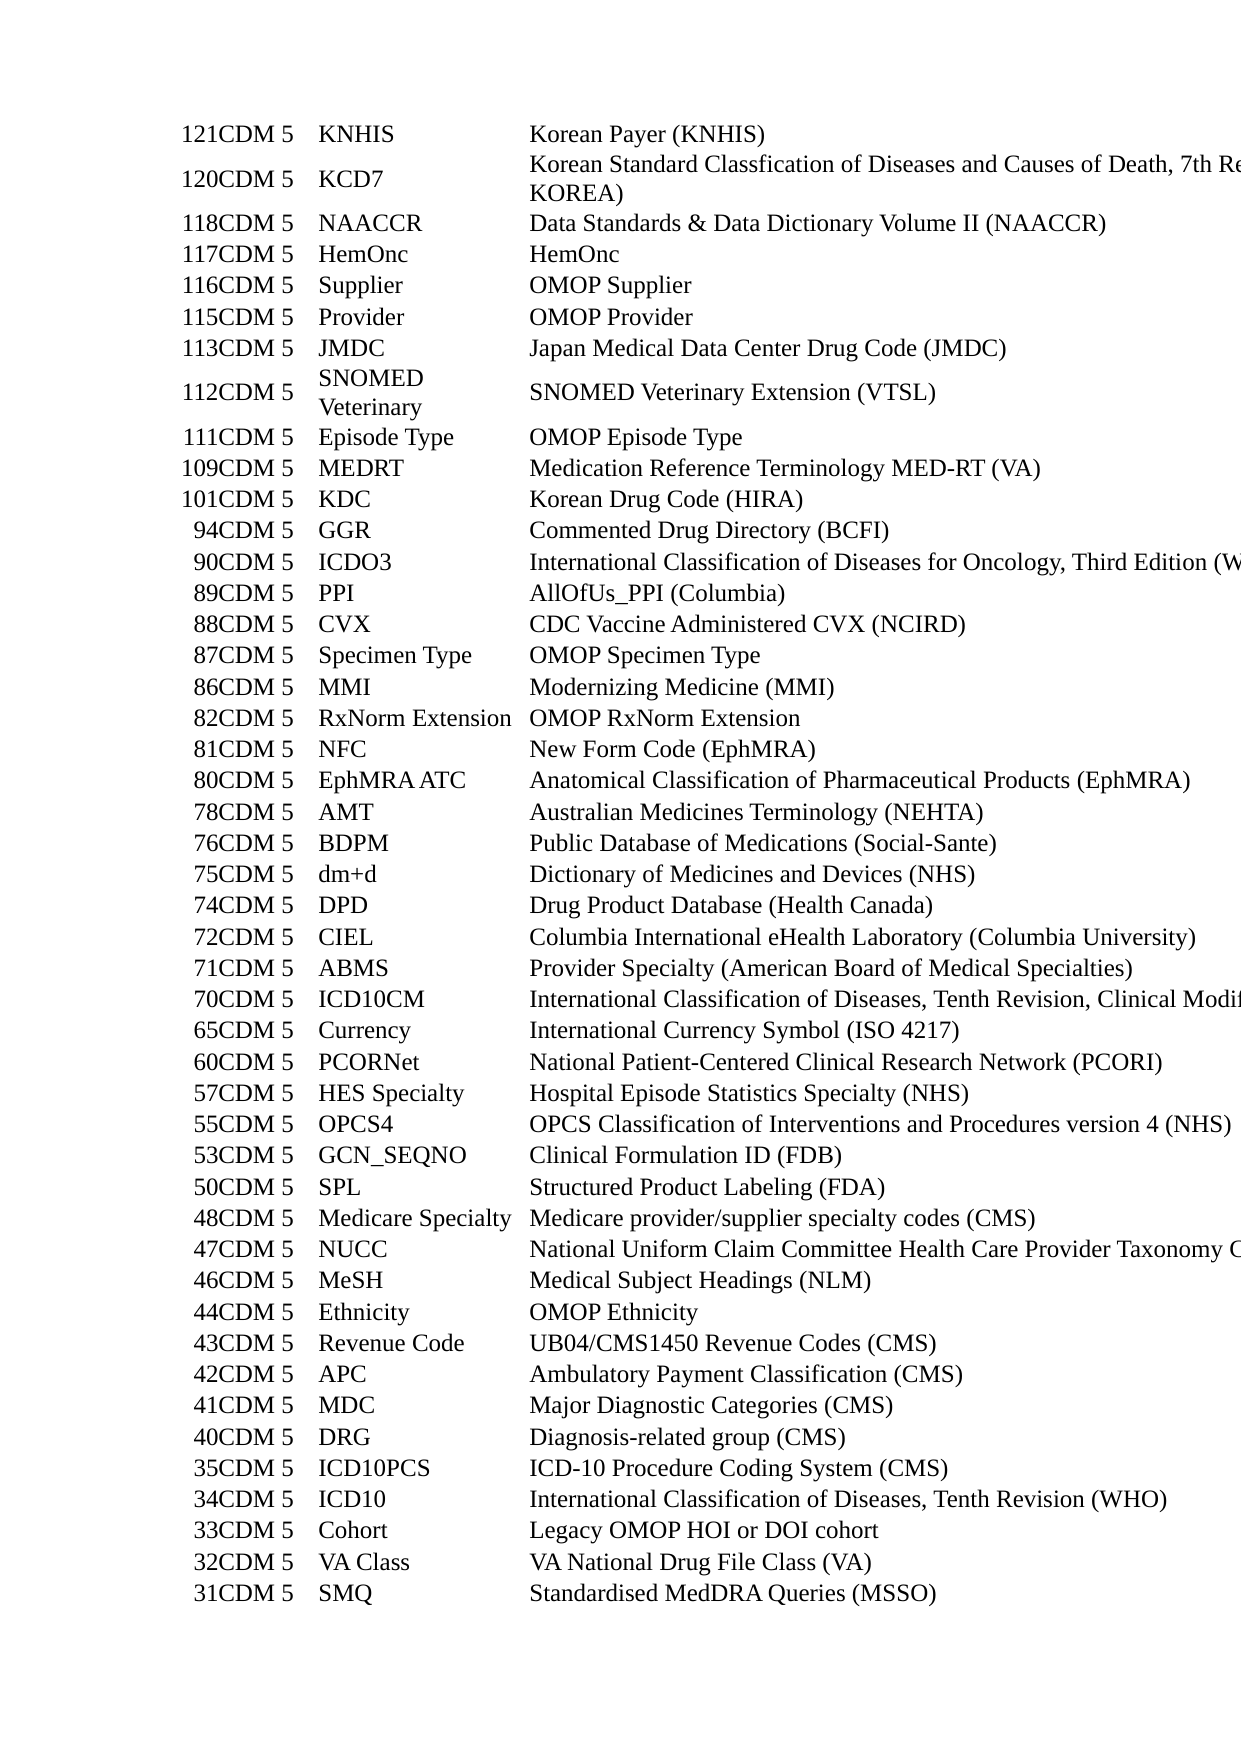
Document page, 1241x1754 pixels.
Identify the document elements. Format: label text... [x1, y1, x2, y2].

table_cell 115 [118, 301, 218, 332]
table_cell CDM 5 [218, 639, 318, 671]
table_cell 74 [118, 889, 218, 921]
table_cell CVX [318, 608, 529, 639]
table_cell MeSH [318, 1264, 529, 1296]
table_cell EphMRA ATC [318, 764, 529, 796]
table_cell CDM 5 [218, 1296, 318, 1327]
table_cell CDM 5 [218, 301, 318, 332]
table_cell CDM 5 [218, 1046, 318, 1077]
table_cell 86 [118, 671, 218, 702]
table_cell DPD [318, 889, 529, 921]
table_cell UB04/CMS1450 Revenue Codes (CMS) [529, 1327, 1240, 1358]
table_cell Dictionary of Medicines and Devices (NHS) [529, 858, 1240, 889]
table_cell CDM 5 [218, 546, 318, 577]
table_cell 46 [118, 1264, 218, 1296]
table_cell 48 [209, 1218, 215, 1225]
table_cell CDM 5 [218, 1421, 318, 1452]
table_cell International Classification of Diseases, Tenth Revision, Clinical Modification (NCHS) [529, 983, 1240, 1014]
table_cell Korean Drug Code (HIRA) [529, 483, 1240, 514]
table_cell 82 [118, 702, 218, 733]
table_cell CDM 5 [218, 269, 318, 301]
table_cell 71 [118, 952, 218, 983]
table_cell CDM 5 [218, 983, 318, 1014]
table_cell MMI [318, 671, 529, 702]
table_cell 50 [118, 1171, 218, 1202]
table_cell KNHIS [318, 118, 529, 149]
table_cell SMQ [318, 1577, 529, 1608]
table_cell GGR [318, 514, 529, 546]
table_cell RxNorm Extension [318, 702, 529, 733]
table_cell OMOP Episode Type [529, 421, 1240, 452]
table_cell National Uniform Claim Committee Health Care Provider Taxonomy Code Set (NUCC) [529, 1233, 1240, 1264]
table_cell 78 [118, 796, 218, 827]
table_cell CDM 5 [218, 483, 318, 514]
table_cell ICD-10 Procedure Coding System (CMS) [529, 1452, 1240, 1483]
table_cell Medical Subject Headings (NLM) [529, 1264, 1240, 1296]
table_cell Clinical Formulation ID (FDB) [529, 1139, 1240, 1171]
table_cell Standardised MedDRA Queries (MSSO) [529, 1577, 1240, 1608]
table_cell 70 [118, 983, 218, 1014]
table_cell CDM 5 [218, 671, 318, 702]
table_cell HES Specialty [318, 1077, 529, 1108]
table_cell CDM 5 [218, 1077, 318, 1108]
table_cell International Currency Symbol (ISO 4217) [529, 1014, 1240, 1046]
table_cell 121 [118, 118, 218, 149]
table_cell Korean Payer (KNHIS) [529, 118, 1240, 149]
table_cell CDM 5 [218, 827, 318, 858]
table_cell DRG [318, 1421, 529, 1452]
table_cell 60 [118, 1046, 218, 1077]
table_cell CDM 5 [218, 514, 318, 546]
table_cell KDC [318, 483, 529, 514]
table_cell CDM 5 [218, 332, 318, 363]
table_cell Medicare Specialty [318, 1202, 529, 1233]
table_cell 94 [118, 514, 218, 546]
table_cell CIEL [318, 921, 529, 952]
table_cell Major Diagnostic Categories (CMS) [529, 1389, 1240, 1421]
table_cell 41 [118, 1389, 218, 1421]
table_cell 116 [118, 269, 218, 301]
table_cell CDM 5 [218, 1327, 318, 1358]
table_cell OMOP Ethnicity [529, 1296, 1240, 1327]
table_cell 76 [118, 827, 218, 858]
table_cell CDM 5 [218, 889, 318, 921]
table_cell OPCS Classification of Interventions and Procedures version 4 (NHS) [529, 1108, 1240, 1139]
table_cell PPI [318, 577, 529, 608]
table_cell New Form Code (EphMRA) [529, 733, 1240, 764]
table_cell 65 [118, 1014, 218, 1046]
table_cell Modernizing Medicine (MMI) [529, 671, 1240, 702]
table_cell CDC Vaccine Administered CVX (NCIRD) [529, 608, 1240, 639]
table_cell 120 [118, 149, 218, 207]
table_cell 48 [118, 1202, 218, 1233]
table_cell 111 [118, 421, 218, 452]
table_cell 44 [118, 1296, 218, 1327]
table_cell 88 [209, 624, 215, 631]
table_cell MEDRT [318, 452, 529, 483]
table_cell 34 [118, 1483, 218, 1514]
table_cell CDM 5 [218, 149, 318, 207]
table_cell Revenue Code [318, 1327, 529, 1358]
table_cell OMOP RxNorm Extension [529, 702, 1240, 733]
table_cell 42 [118, 1358, 218, 1389]
table_cell JMDC [318, 332, 529, 363]
table_cell ABMS [318, 952, 529, 983]
table_cell Public Database of Medications (Social-Sante) [529, 827, 1240, 858]
table_cell 47 [118, 1233, 218, 1264]
table_cell 117 [118, 238, 218, 269]
table_cell HemOnc [529, 238, 1240, 269]
table_cell CDM 5 [218, 118, 318, 149]
table_cell 81 [118, 733, 218, 764]
table_cell KCD7 [318, 149, 529, 207]
table_cell CDM 5 [218, 1202, 318, 1233]
table_cell SNOMED Veterinary [318, 363, 529, 421]
table_cell CDM 5 [218, 796, 318, 827]
table_cell Anatomical Classification of Pharmaceutical Products (EphMRA) [529, 764, 1240, 796]
table_cell AMT [318, 796, 529, 827]
table_cell 113 [118, 332, 218, 363]
table_cell Drug Product Database (Health Canada) [529, 889, 1240, 921]
table_cell 101 [118, 483, 218, 514]
table_cell CDM 5 [218, 733, 318, 764]
table_cell CDM 5 [218, 608, 318, 639]
table_cell ICD10CM [318, 983, 529, 1014]
table_cell CDM 5 [218, 1389, 318, 1421]
table_cell Commented Drug Directory (BCFI) [529, 514, 1240, 546]
table_cell 43 [118, 1327, 218, 1358]
table_cell NFC [318, 733, 529, 764]
table_cell National Patient-Centered Clinical Research Network (PCORI) [529, 1046, 1240, 1077]
table_cell ICD10 [318, 1483, 529, 1514]
table_cell VA National Drug File Class (VA) [529, 1546, 1240, 1577]
table_cell Australian Medicines Terminology (NEHTA) [529, 796, 1240, 827]
table_cell 72 [118, 921, 218, 952]
table_cell Hospital Episode Statistics Specialty (NHS) [529, 1077, 1240, 1108]
table_cell MDC [318, 1389, 529, 1421]
table_cell 53 [118, 1139, 218, 1171]
table_cell Currency [318, 1014, 529, 1046]
table_cell 80 [118, 764, 218, 796]
table_cell AllOfUs_PPI (Columbia) [529, 577, 1240, 608]
table_cell PCORNet [318, 1046, 529, 1077]
table_cell 57 [118, 1077, 218, 1108]
table_cell Medication Reference Terminology MED-RT (VA) [529, 452, 1240, 483]
table_cell CDM 5 [218, 452, 318, 483]
table_cell CDM 5 [218, 921, 318, 952]
table_cell Korean Standard Classfication of Diseases and Causes of Death, 7th Revision (STATISTICS KOREA) [529, 149, 1240, 207]
table_cell 87 [118, 639, 218, 671]
table_cell CDM 5 [218, 764, 318, 796]
table_cell ICD10PCS [318, 1452, 529, 1483]
table_cell 118 [118, 207, 218, 238]
table_cell 78 [209, 812, 215, 819]
table_cell SPL [318, 1171, 529, 1202]
table_cell 32 [118, 1546, 218, 1577]
table_cell VA Class [318, 1546, 529, 1577]
table_cell 35 [118, 1452, 218, 1483]
table_cell CDM 5 [218, 1358, 318, 1389]
table_cell CDM 5 [218, 1546, 318, 1577]
table_cell CDM 5 [218, 577, 318, 608]
table_cell CDM 5 [218, 1139, 318, 1171]
table_cell CDM 5 [218, 363, 318, 421]
table_cell ICDO3 [318, 546, 529, 577]
table_cell CDM 5 [218, 1264, 318, 1296]
table_cell CDM 5 [218, 1108, 318, 1139]
table_cell Specimen Type [318, 639, 529, 671]
table_cell Ethnicity [318, 1296, 529, 1327]
table_cell 112 [118, 363, 218, 421]
table_cell 33 [118, 1514, 218, 1546]
table_cell 75 [118, 858, 218, 889]
table_cell NUCC [318, 1233, 529, 1264]
table_cell CDM 5 [218, 1171, 318, 1202]
table_cell CDM 5 [218, 1514, 318, 1546]
table_cell 89 [118, 577, 218, 608]
table_cell Ambulatory Payment Classification (CMS) [529, 1358, 1240, 1389]
table_cell OMOP Specimen Type [529, 639, 1240, 671]
table_cell BDPM [318, 827, 529, 858]
table_cell Supplier [318, 269, 529, 301]
table_cell Cohort [318, 1514, 529, 1546]
table_cell CDM 5 [218, 702, 318, 733]
table_cell Columbia International eHealth Laboratory (Columbia University) [529, 921, 1240, 952]
table_cell APC [318, 1358, 529, 1389]
table_cell Provider Specialty (American Board of Medical Specialties) [529, 952, 1240, 983]
table_cell Legacy OMOP HOI or DOI cohort [529, 1514, 1240, 1546]
table_cell International Classification of Diseases for Oncology, Third Edition (WHO) [529, 546, 1240, 577]
table_cell CDM 5 [218, 421, 318, 452]
table_cell OMOP Supplier [529, 269, 1240, 301]
table_cell CDM 5 [218, 1233, 318, 1264]
table_cell OPCS4 [318, 1108, 529, 1139]
table_cell 40 [118, 1421, 218, 1452]
table_cell CDM 5 [218, 1452, 318, 1483]
table_cell CDM 5 [218, 858, 318, 889]
table_cell Japan Medical Data Center Drug Code (JMDC) [529, 332, 1240, 363]
table_cell Episode Type [318, 421, 529, 452]
table_cell OMOP Provider [529, 301, 1240, 332]
table_cell CDM 5 [218, 207, 318, 238]
table_cell SNOMED Veterinary Extension (VTSL) [529, 363, 1240, 421]
table_cell CDM 5 [218, 952, 318, 983]
table_cell 90 [118, 546, 218, 577]
table_cell GCN_SEQNO [318, 1139, 529, 1171]
table_cell CDM 5 [218, 238, 318, 269]
table_cell 109 [118, 452, 218, 483]
table_cell CDM 5 [218, 1014, 318, 1046]
table_cell Structured Product Labeling (FDA) [529, 1171, 1240, 1202]
table_cell CDM 5 [218, 1577, 318, 1608]
table_cell International Classification of Diseases, Tenth Revision (WHO) [529, 1483, 1240, 1514]
table_cell dm+d [318, 858, 529, 889]
table_cell 31 [118, 1577, 218, 1608]
table_cell Medicare provider/supplier specialty codes (CMS) [529, 1202, 1240, 1233]
table_cell CDM 5 [218, 1483, 318, 1514]
table_cell HemOnc [318, 238, 529, 269]
table_cell 55 [118, 1108, 218, 1139]
table_cell NAACCR [318, 207, 529, 238]
table_cell Diagnosis-related group (CMS) [529, 1421, 1240, 1452]
table_cell Data Standards & Data Dictionary Volume II (NAACCR) [529, 207, 1240, 238]
table_cell Provider [318, 301, 529, 332]
table_cell 88 [118, 608, 218, 639]
